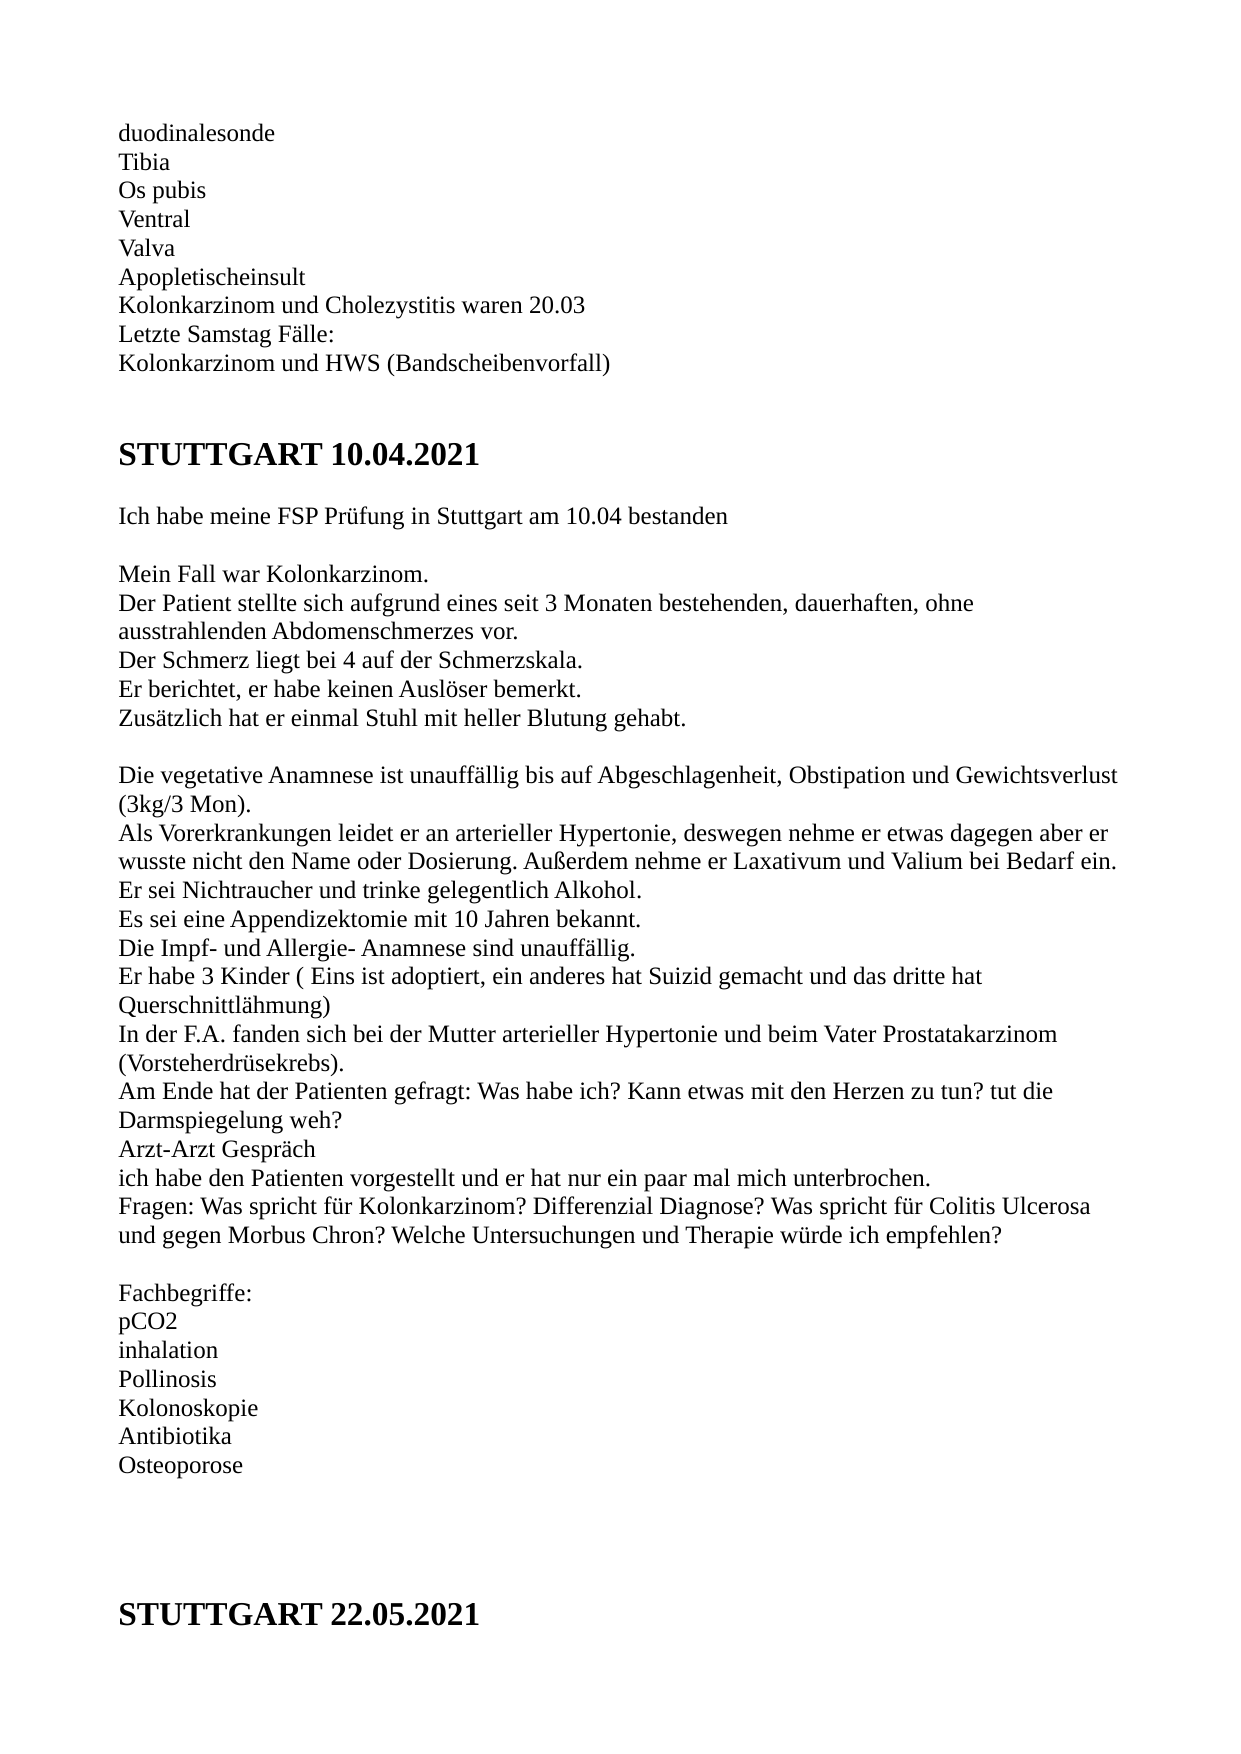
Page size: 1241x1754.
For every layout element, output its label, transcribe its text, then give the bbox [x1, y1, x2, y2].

text Tibia [118, 147, 1122, 176]
text Als Vorerkrankungen leidet er an arterieller Hypertonie, deswegen nehme er etwas dagegen aber er wusste nicht den Name oder Dosierung. Außerdem nehme er Laxativum und Valium bei Bedarf ein. [118, 818, 1122, 875]
text ich habe den Patienten vorgestellt und er hat nur ein paar mal mich unterbrochen. [118, 1163, 1122, 1191]
text Osteoporose [118, 1450, 1122, 1479]
text Kolonoskopie [118, 1393, 1122, 1421]
text Antibiotika [118, 1421, 1122, 1450]
text STUTTGART 10.04.2021 [118, 434, 1122, 473]
text Mein Fall war Kolonkarzinom. [118, 559, 1122, 588]
text Os pubis [118, 176, 1122, 204]
text Kolonkarzinom und Cholezystitis waren 20.03 [118, 291, 1122, 319]
text Fachbegriffe: [118, 1278, 1122, 1306]
text Pollinosis [118, 1364, 1122, 1393]
text duodinalesonde [118, 118, 1122, 147]
text Apopletischeinsult [118, 262, 1122, 291]
text STUTTGART 22.05.2021 [118, 1594, 1122, 1632]
text In der F.A. fanden sich bei der Mutter arterieller Hypertonie und beim Vater Prostatakarzinom (Vorsteherdrüsekrebs). [118, 1019, 1122, 1076]
text Am Ende hat der Patienten gefragt: Was habe ich? Kann etwas mit den Herzen zu tun? tut die Darmspiegelung weh? [118, 1076, 1122, 1134]
text Der Schmerz liegt bei 4 auf der Schmerzskala. [118, 645, 1122, 674]
text Die Impf- und Allergie- Anamnese sind unauffällig. [118, 933, 1122, 961]
text Arzt-Arzt Gespräch [118, 1134, 1122, 1163]
text Ich habe meine FSP Prüfung in Stuttgart am 10.04 bestanden [118, 501, 1122, 530]
text Letzte Samstag Fälle: [118, 319, 1122, 348]
text Zusätzlich hat er einmal Stuhl mit heller Blutung gehabt. [118, 703, 1122, 731]
text inhalation [118, 1335, 1122, 1364]
text Er sei Nichtraucher und trinke gelegentlich Alkohol. [118, 875, 1122, 904]
text Kolonkarzinom und HWS (Bandscheibenvorfall) [118, 348, 1122, 377]
text Der Patient stellte sich aufgrund eines seit 3 Monaten bestehenden, dauerhaften, ohne ausstrahlenden Abdomenschmerzes vor. [118, 588, 1122, 645]
text Valva [118, 233, 1122, 262]
text Es sei eine Appendizektomie mit 10 Jahren bekannt. [118, 904, 1122, 933]
text Er berichtet, er habe keinen Auslöser bemerkt. [118, 674, 1122, 703]
text Ventral [118, 204, 1122, 233]
text Fragen: Was spricht für Kolonkarzinom? Differenzial Diagnose? Was spricht für Colitis Ulcerosa und gegen Morbus Chron? Welche Untersuchungen und Therapie würde ich empfehlen? [118, 1191, 1122, 1249]
text Die vegetative Anamnese ist unauffällig bis auf Abgeschlagenheit, Obstipation und Gewichtsverlust (3kg/3 Mon). [118, 760, 1122, 818]
text pCO2 [118, 1306, 1122, 1335]
text Er habe 3 Kinder ( Eins ist adoptiert, ein anderes hat Suizid gemacht und das dritte hat Querschnittlähmung) [118, 961, 1122, 1019]
